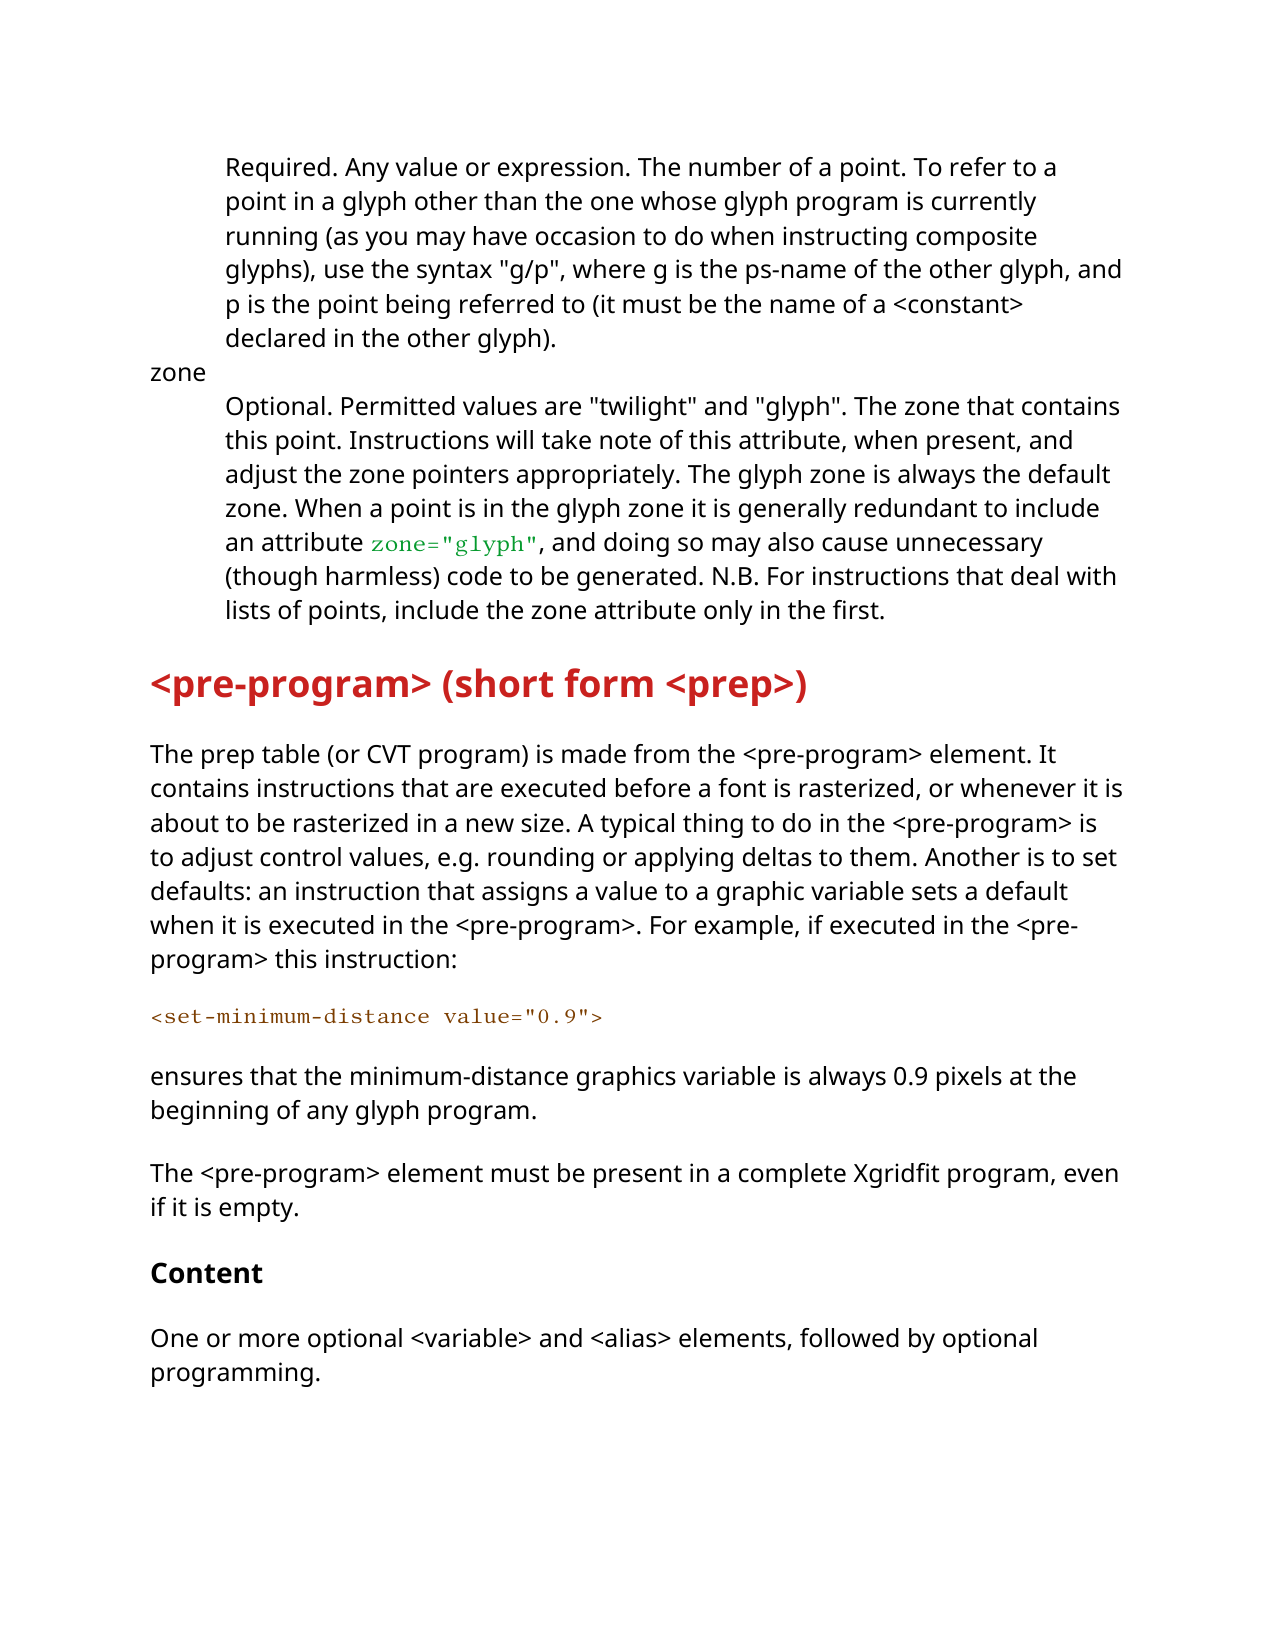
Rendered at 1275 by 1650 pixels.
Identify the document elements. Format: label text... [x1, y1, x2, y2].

text The <pre-program> element must be present in a complete Xgridfit program, even if it is empty. [150, 1156, 1125, 1224]
text One or more optional <variable> and <alias> elements, followed by optional programming. [150, 1321, 1125, 1389]
text ensures that the minimum-distance graphics variable is always 0.9 pixels at the beginning of any glyph program. [150, 1058, 1125, 1127]
text <set-minimum-distance value="0.9"> [150, 1005, 1125, 1028]
text zone [150, 354, 1125, 388]
subtitle Content [150, 1253, 1125, 1291]
subtitle <pre-program> (short form <prep>) [150, 657, 1125, 708]
text Required. Any value or expression. The number of a point. To refer to a point in a glyph other than the one whose glyph program is currently running (as you may have occasion to do when instructing composite glyphs), use the syntax "g/p", where g is the ps-name of the other glyph, and p is the point being referred to (it must be the name of a <constant> declared in the other glyph). [225, 150, 1125, 354]
text Optional. Permitted values are "twilight" and "glyph". The zone that contains this point. Instructions will take note of this attribute, when present, and adjust the zone pointers appropriately. The glyph zone is always the default zone. When a point is in the glyph zone it is generally redundant to include an attribute zone="glyph", and doing so may also cause unnecessary (though harmless) code to be generated. N.B. For instructions that deal with lists of points, include the zone attribute only in the first. [225, 388, 1125, 627]
text The prep table (or CVT program) is made from the <pre-program> element. It contains instructions that are executed before a font is rasterized, or whenever it is about to be rasterized in a new size. A typical thing to do in the <pre-program> is to adjust control values, e.g. rounding or applying deltas to them. Another is to set defaults: an instruction that assigns a value to a graphic variable sets a default when it is executed in the <pre-program>. For example, if executed in the <pre-program> this instruction: [150, 737, 1125, 976]
